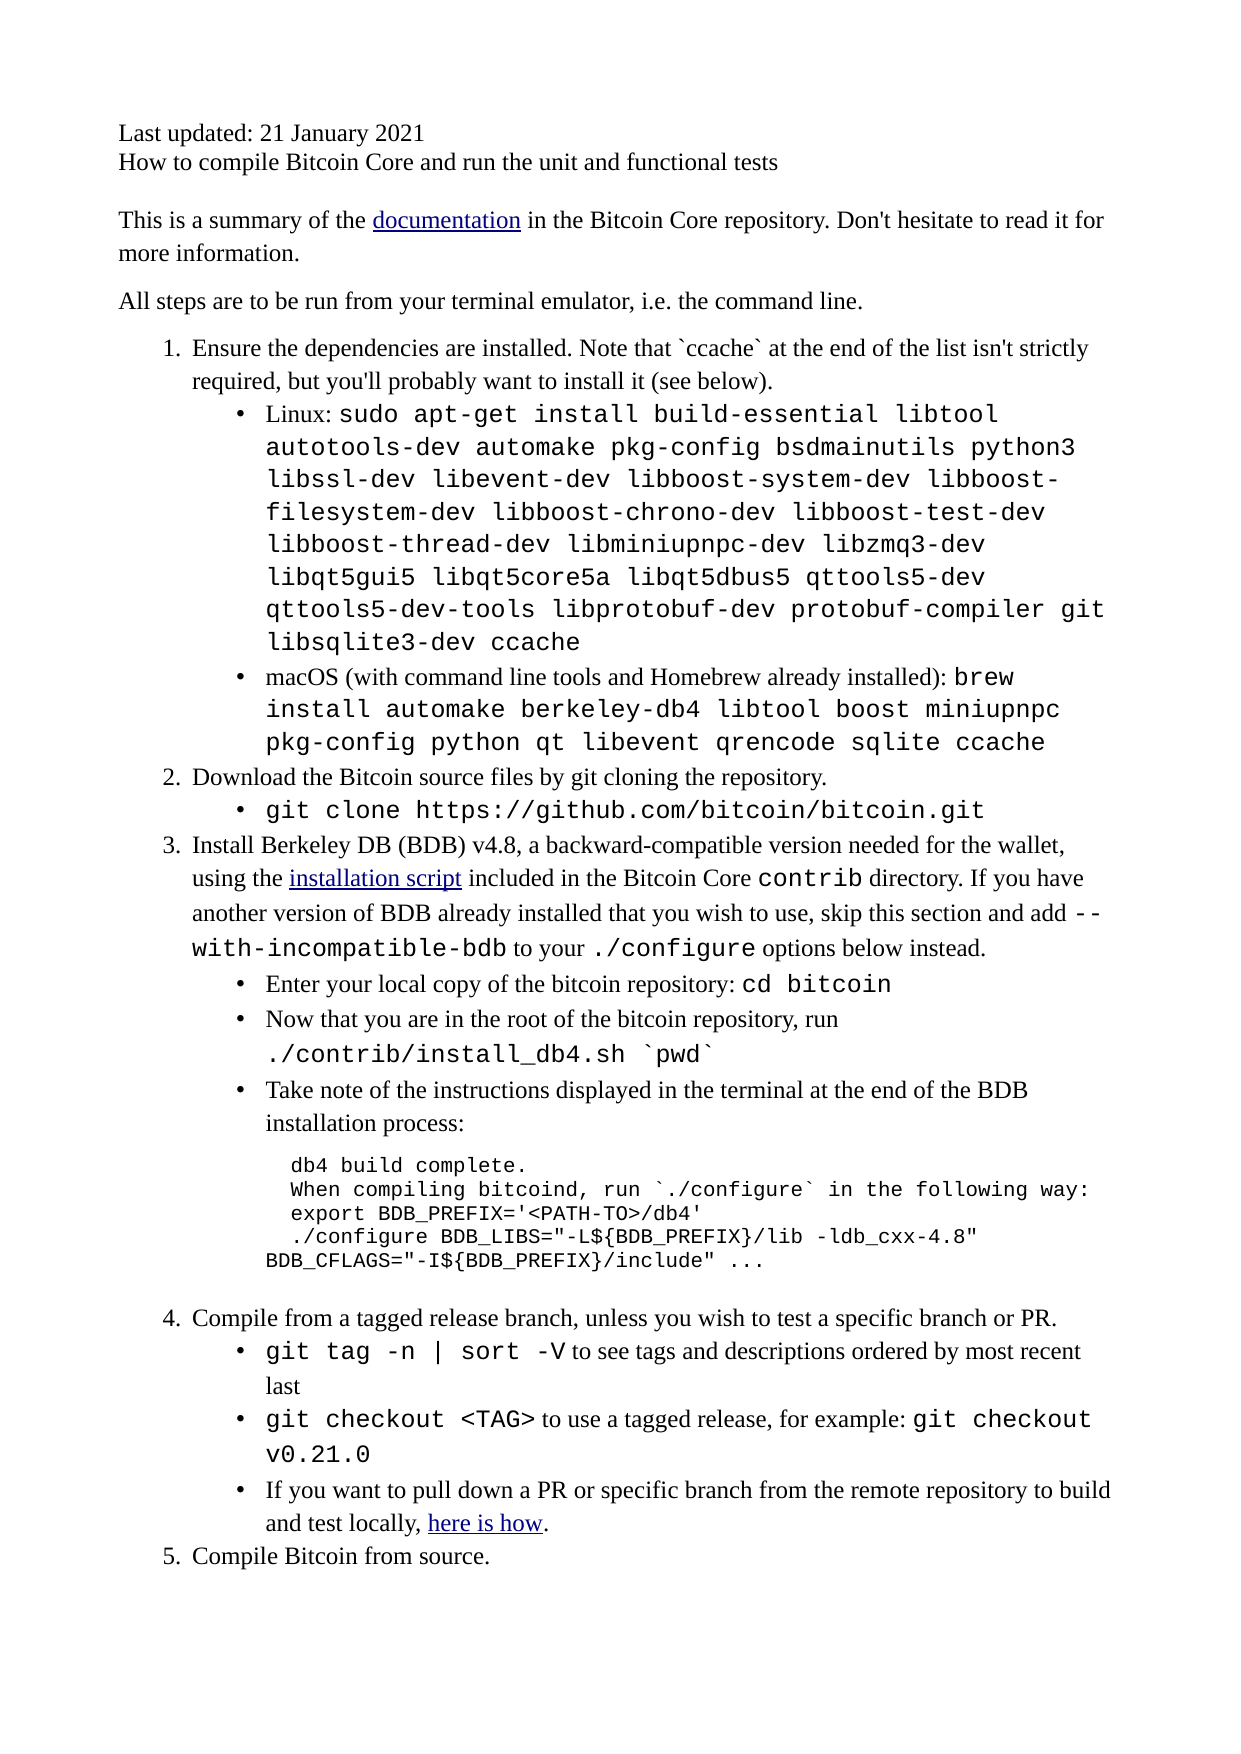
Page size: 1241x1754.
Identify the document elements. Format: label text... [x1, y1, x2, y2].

list git clone https://github.com/bitcoin/bitcoin.git [236, 795, 1122, 826]
list Compile from a tagged release branch, unless you wish to test a specific branch or PR. [162, 1303, 1122, 1332]
text This is a summary of the documentation in the Bitcoin Core repository. Don't hesitate to read it for more information. [118, 205, 1122, 267]
list Take note of the instructions displayed in the terminal at the end of the BDB installation process: [236, 1075, 1122, 1137]
list export BDB_PREFIX='<PATH-TO>/db4' [236, 1203, 1122, 1226]
list git checkout <TAG> to use a tagged release, for example: git checkout v0.21.0 [236, 1404, 1122, 1470]
text Last updated: 21 January 2021 [118, 118, 1122, 147]
list Install Berkeley DB (BDB) v4.8, a backward-compatible version needed for the wallet, using the installation script included in the Bitcoin Core contrib directory. If you have another version of BDB already installed that you wish to use, skip this section and add --with-incompatible-bdb to your ./configure options below instead. [162, 830, 1122, 964]
list When compiling bitcoind, run `./configure` in the following way: [236, 1179, 1122, 1203]
text All steps are to be run from your terminal emulator, i.e. the command line. [118, 286, 1122, 314]
list db4 build complete. [236, 1156, 1122, 1179]
list Ensure the dependencies are installed. Note that `ccache` at the end of the list isn't strictly required, but you'll probably want to install it (see below). [162, 333, 1122, 395]
list Now that you are in the root of the bitcoin repository, run ./contrib/install_db4.sh `pwd` [236, 1004, 1122, 1070]
list macOS (with command line tools and Homebrew already installed): brew install automake berkeley-db4 libtool boost miniupnpc pkg-config python qt libevent qrencode sqlite ccache [236, 662, 1122, 758]
list Linux: sudo apt-get install build-essential libtool autotools-dev automake pkg-config bsdmainutils python3 libssl-dev libevent-dev libboost-system-dev libboost-filesystem-dev libboost-chrono-dev libboost-test-dev libboost-thread-dev libminiupnpc-dev libzmq3-dev libqt5gui5 libqt5core5a libqt5dbus5 qttools5-dev qttools5-dev-tools libprotobuf-dev protobuf-compiler git libsqlite3-dev ccache [236, 399, 1122, 658]
list Compile Bitcoin from source. [162, 1541, 1122, 1570]
list git tag -n | sort -V to see tags and descriptions ordered by most recent last [236, 1336, 1122, 1400]
text How to compile Bitcoin Core and run the unit and functional tests [118, 147, 1122, 176]
list Enter your local copy of the bitcoin repository: cd bitcoin [236, 969, 1122, 1000]
list If you want to pull down a PR or specific branch from the remote repository to build and test locally, here is how. [236, 1475, 1122, 1537]
list Download the Bitcoin source files by git cloning the repository. [162, 762, 1122, 791]
list ./configure BDB_LIBS="-L${BDB_PREFIX}/lib -ldb_cxx-4.8" BDB_CFLAGS="-I${BDB_PREFIX}/include" ... [236, 1226, 1122, 1274]
